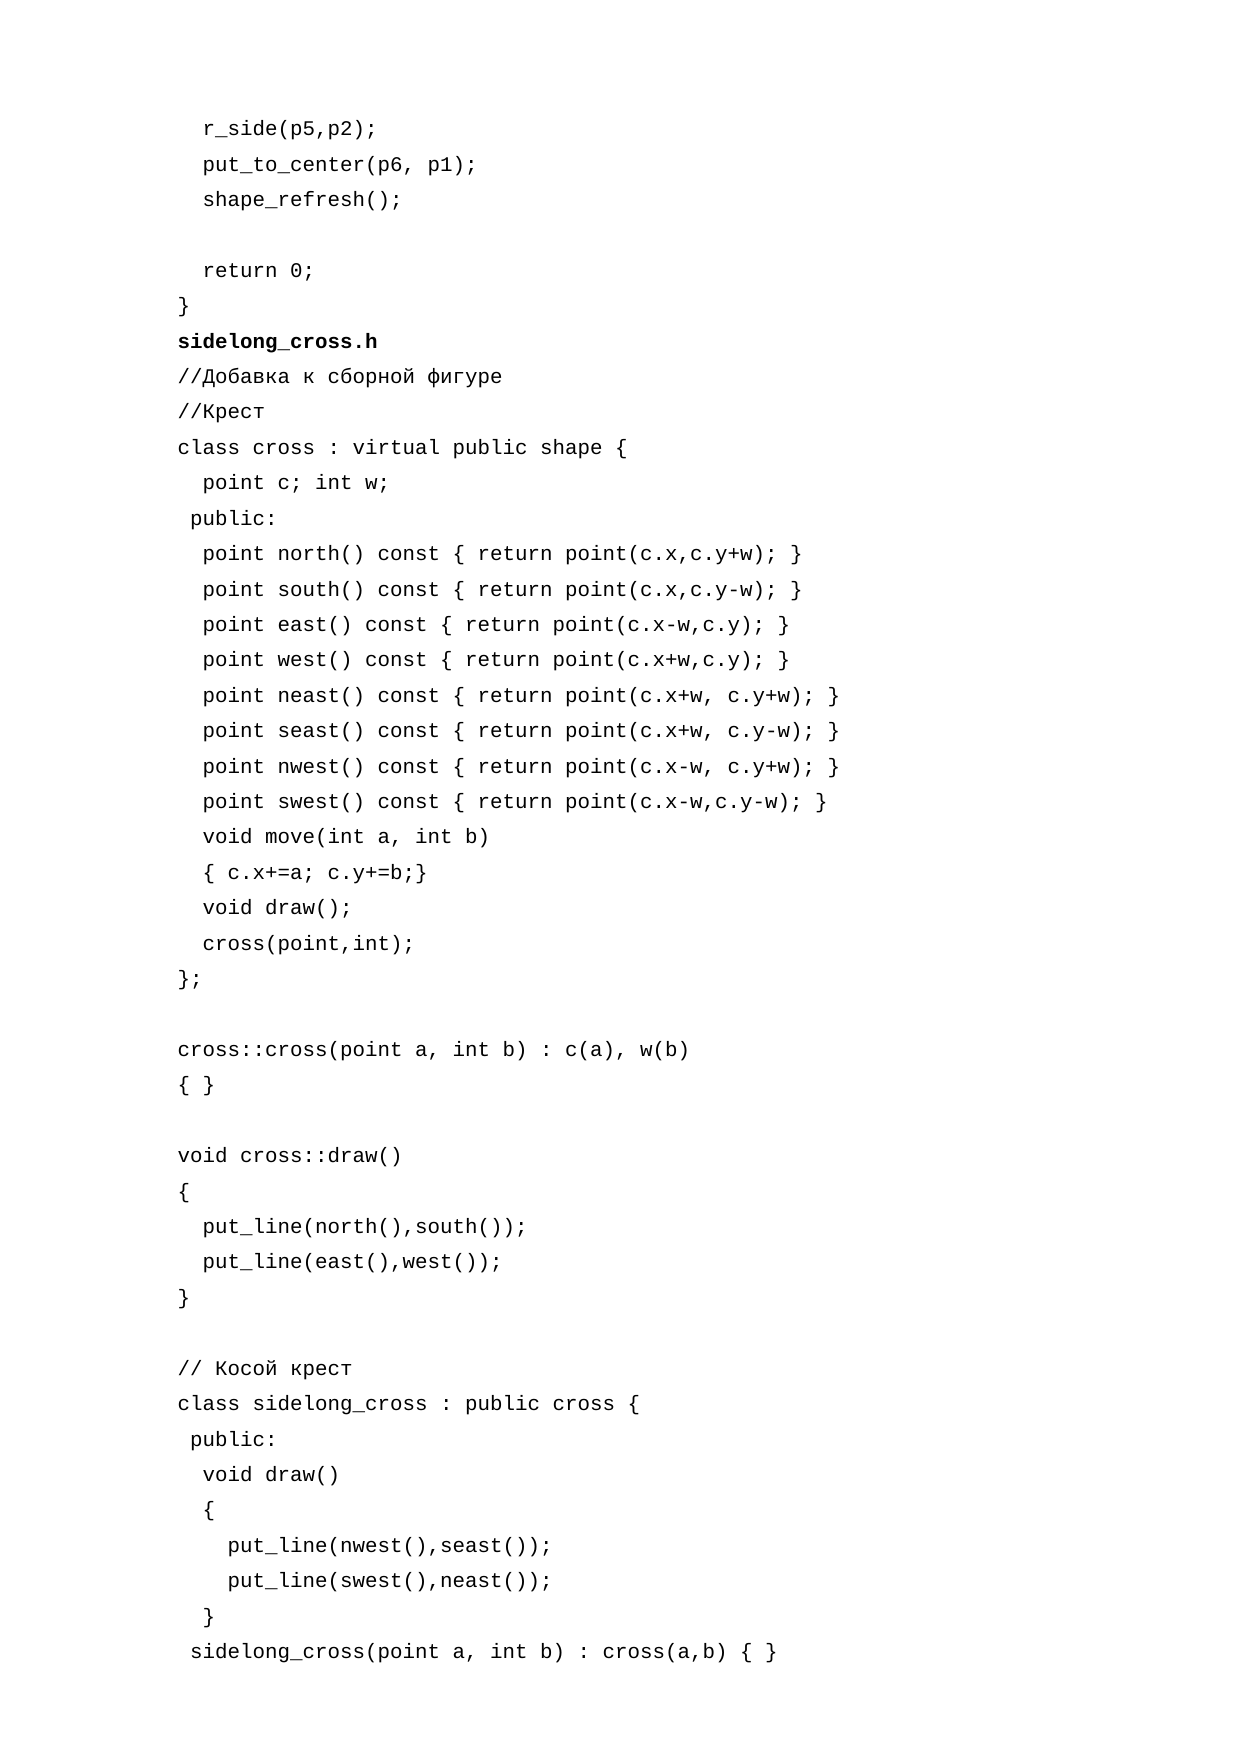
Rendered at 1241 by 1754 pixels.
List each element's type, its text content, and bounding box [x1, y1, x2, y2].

text cross(point,int); [177, 933, 1181, 956]
text sidelong_cross.h [177, 331, 1181, 354]
text put_line(swest(),neast()); [177, 1570, 1181, 1594]
text class cross : virtual public shape { [177, 437, 1181, 461]
text void move(int a, int b) [177, 826, 1181, 850]
text point swest() const { return point(c.x-w,c.y-w); } [177, 791, 1181, 815]
text { [177, 1181, 1181, 1204]
text class sidelong_cross : public cross { [177, 1393, 1181, 1417]
text put_line(north(),south()); [177, 1216, 1181, 1240]
text put_line(east(),west()); [177, 1251, 1181, 1275]
text point seast() const { return point(c.x+w, c.y-w); } [177, 720, 1181, 744]
text point c; int w; [177, 472, 1181, 496]
text put_to_center(p6, p1); [177, 153, 1181, 177]
text point neast() const { return point(c.x+w, c.y+w); } [177, 685, 1181, 708]
text }; [177, 968, 1181, 992]
text void draw(); [177, 897, 1181, 921]
text //Добавка к сборной фигуре [177, 366, 1181, 390]
text point nwest() const { return point(c.x-w, c.y+w); } [177, 756, 1181, 779]
text public: [177, 1428, 1181, 1452]
text return 0; [177, 260, 1181, 283]
text //Крест [177, 401, 1181, 425]
text { } [177, 1074, 1181, 1098]
text point north() const { return point(c.x,c.y+w); } [177, 543, 1181, 567]
text void draw() [177, 1464, 1181, 1488]
text r_side(p5,p2); [177, 118, 1181, 142]
text } [177, 1287, 1181, 1311]
text put_line(nwest(),seast()); [177, 1535, 1181, 1558]
text // Косой крест [177, 1358, 1181, 1381]
text void cross::draw() [177, 1145, 1181, 1169]
text { c.x+=a; c.y+=b;} [177, 862, 1181, 886]
text point west() const { return point(c.x+w,c.y); } [177, 649, 1181, 673]
text public: [177, 508, 1181, 531]
text { [177, 1499, 1181, 1523]
text sidelong_cross(point a, int b) : cross(a,b) { } [177, 1641, 1181, 1665]
text } [177, 295, 1181, 319]
text cross::cross(point a, int b) : c(a), w(b) [177, 1039, 1181, 1063]
text point south() const { return point(c.x,c.y-w); } [177, 578, 1181, 602]
text } [177, 1606, 1181, 1629]
text point east() const { return point(c.x-w,c.y); } [177, 614, 1181, 638]
text shape_refresh(); [177, 189, 1181, 213]
